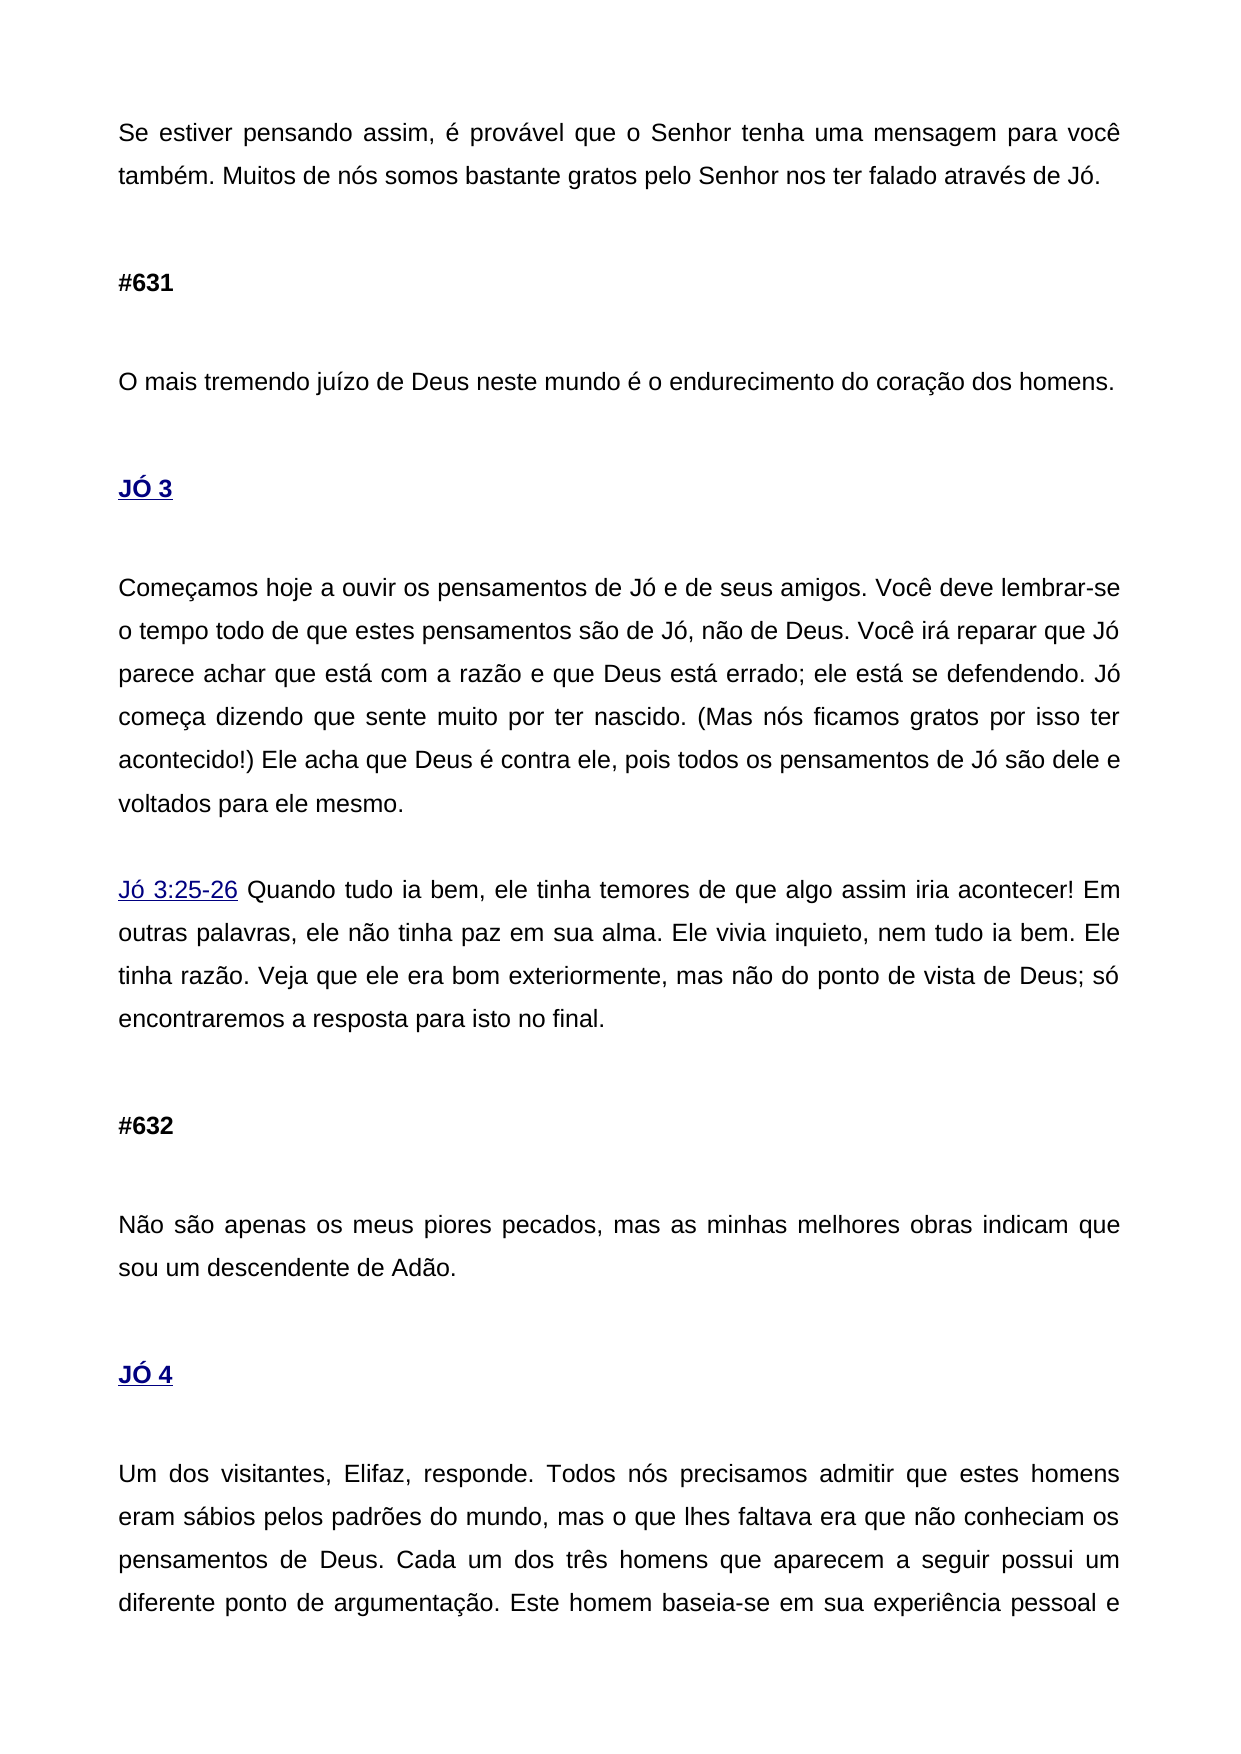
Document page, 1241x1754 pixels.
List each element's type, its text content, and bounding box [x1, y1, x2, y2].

subtitle #632 [118, 1111, 1122, 1140]
text O mais tremendo juízo de Deus neste mundo é o endurecimento do coração dos homens. [118, 367, 1122, 396]
subtitle JÓ 4 [118, 1360, 1122, 1389]
text Se estiver pensando assim, é provável que o Senhor tenha uma mensagem para você também. Muitos de nós somos bastante gratos pelo Senhor nos ter falado através de Jó. [118, 118, 1122, 190]
text Um dos visitantes, Elifaz, responde. Todos nós precisamos admitir que estes homens eram sábios pelos padrões do mundo, mas o que lhes faltava era que não conheciam os pensamentos de Deus. Cada um dos três homens que aparecem a seguir possui um diferente ponto de argumentação. Este homem baseia-se em sua experiência pessoal e [118, 1459, 1122, 1617]
text Não são apenas os meus piores pecados, mas as minhas melhores obras indicam que sou um descendente de Adão. [118, 1210, 1122, 1282]
text Começamos hoje a ouvir os pensamentos de Jó e de seus amigos. Você deve lembrar-se o tempo todo de que estes pensamentos são de Jó, não de Deus. Você irá reparar que Jó parece achar que está com a razão e que Deus está errado; ele está se defendendo. Jó começa dizendo que sente muito por ter nascido. (Mas nós ficamos gratos por isso ter acontecido!) Ele acha que Deus é contra ele, pois todos os pensamentos de Jó são dele e voltados para ele mesmo. [118, 573, 1122, 817]
subtitle #631 [118, 268, 1122, 297]
text Jó 3:25-26 Quando tudo ia bem, ele tinha temores de que algo assim iria acontecer! Em outras palavras, ele não tinha paz em sua alma. Ele vivia inquieto, nem tudo ia bem. Ele tinha razão. Veja que ele era bom exteriormente, mas não do ponto de vista de Deus; só encontraremos a resposta para isto no final. [118, 875, 1122, 1033]
subtitle JÓ 3 [118, 474, 1122, 503]
